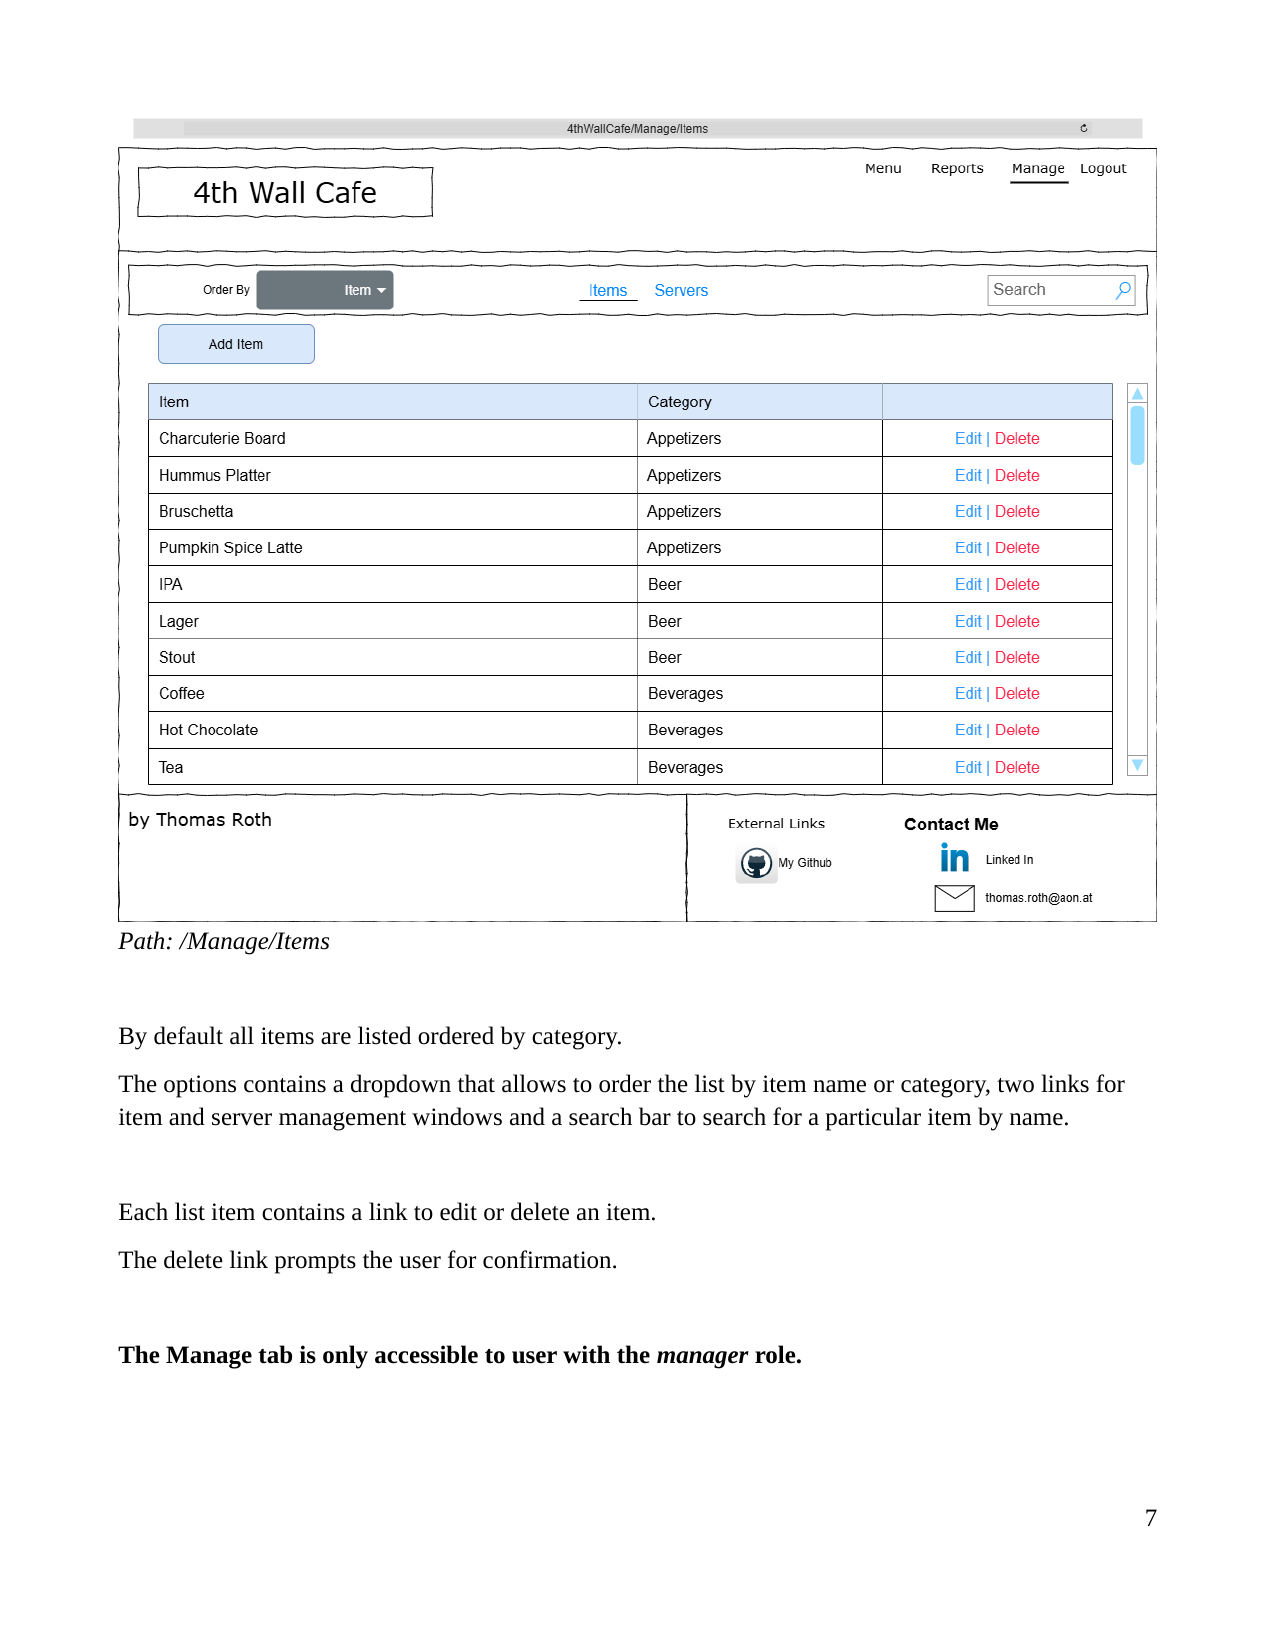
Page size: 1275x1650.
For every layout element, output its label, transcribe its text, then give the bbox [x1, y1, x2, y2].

picture [118, 118, 1157, 922]
text Each list item contains a link to edit or delete an item. [118, 1197, 1157, 1226]
text The delete link prompts the user for confirmation. [118, 1245, 1157, 1273]
text The Manage tab is only accessible to user with the manager role. [118, 1340, 1157, 1369]
text The options contains a dropdown that allows to order the list by item name or category, two links for item and server management windows and a search bar to search for a particular item by name. [118, 1069, 1157, 1131]
text Path: /Manage/Items [118, 922, 1157, 955]
text By default all items are listed ordered by category. [118, 1021, 1157, 1050]
